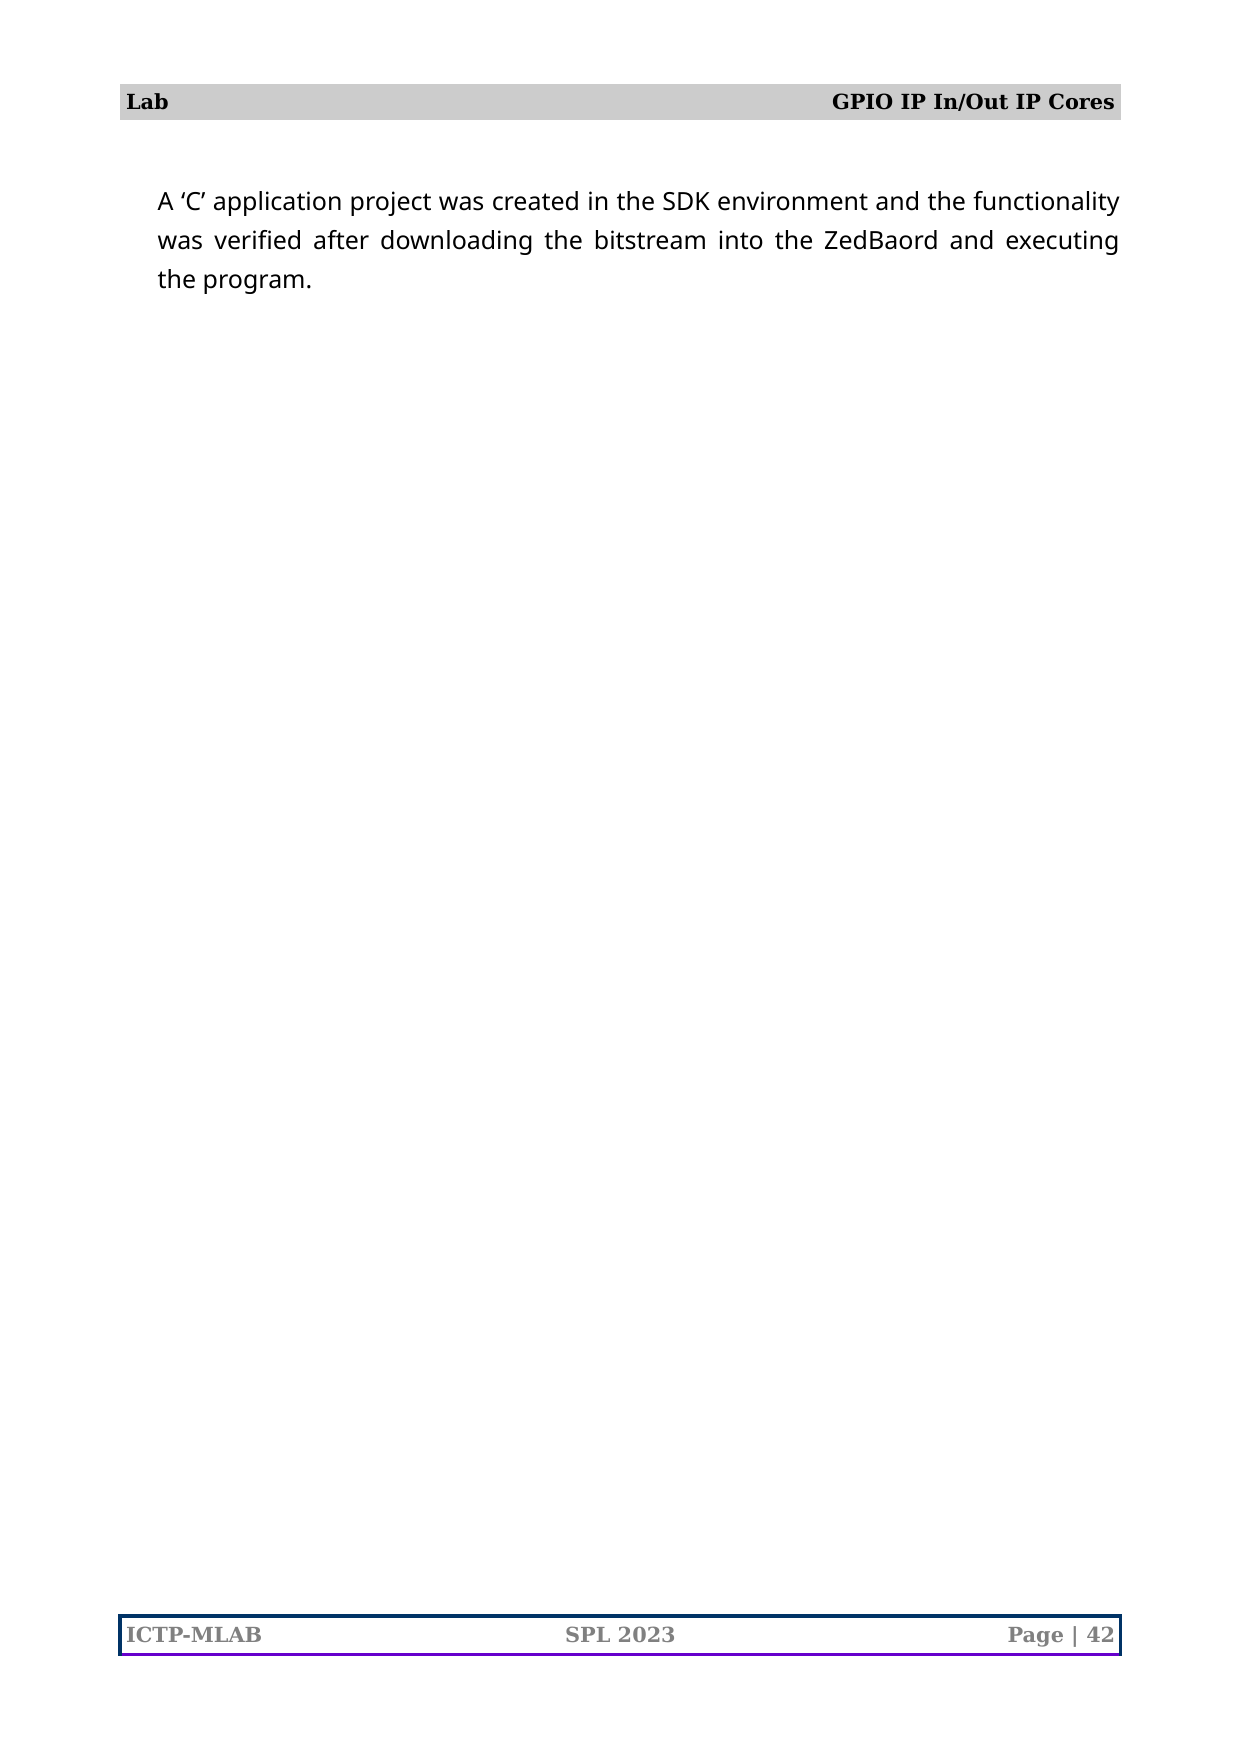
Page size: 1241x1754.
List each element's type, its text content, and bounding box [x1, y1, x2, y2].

list A ‘C’ application project was created in the SDK environment and the functionality was verified after downloading the bitstream into the ZedBaord and executing the program. [127, 183, 1121, 296]
